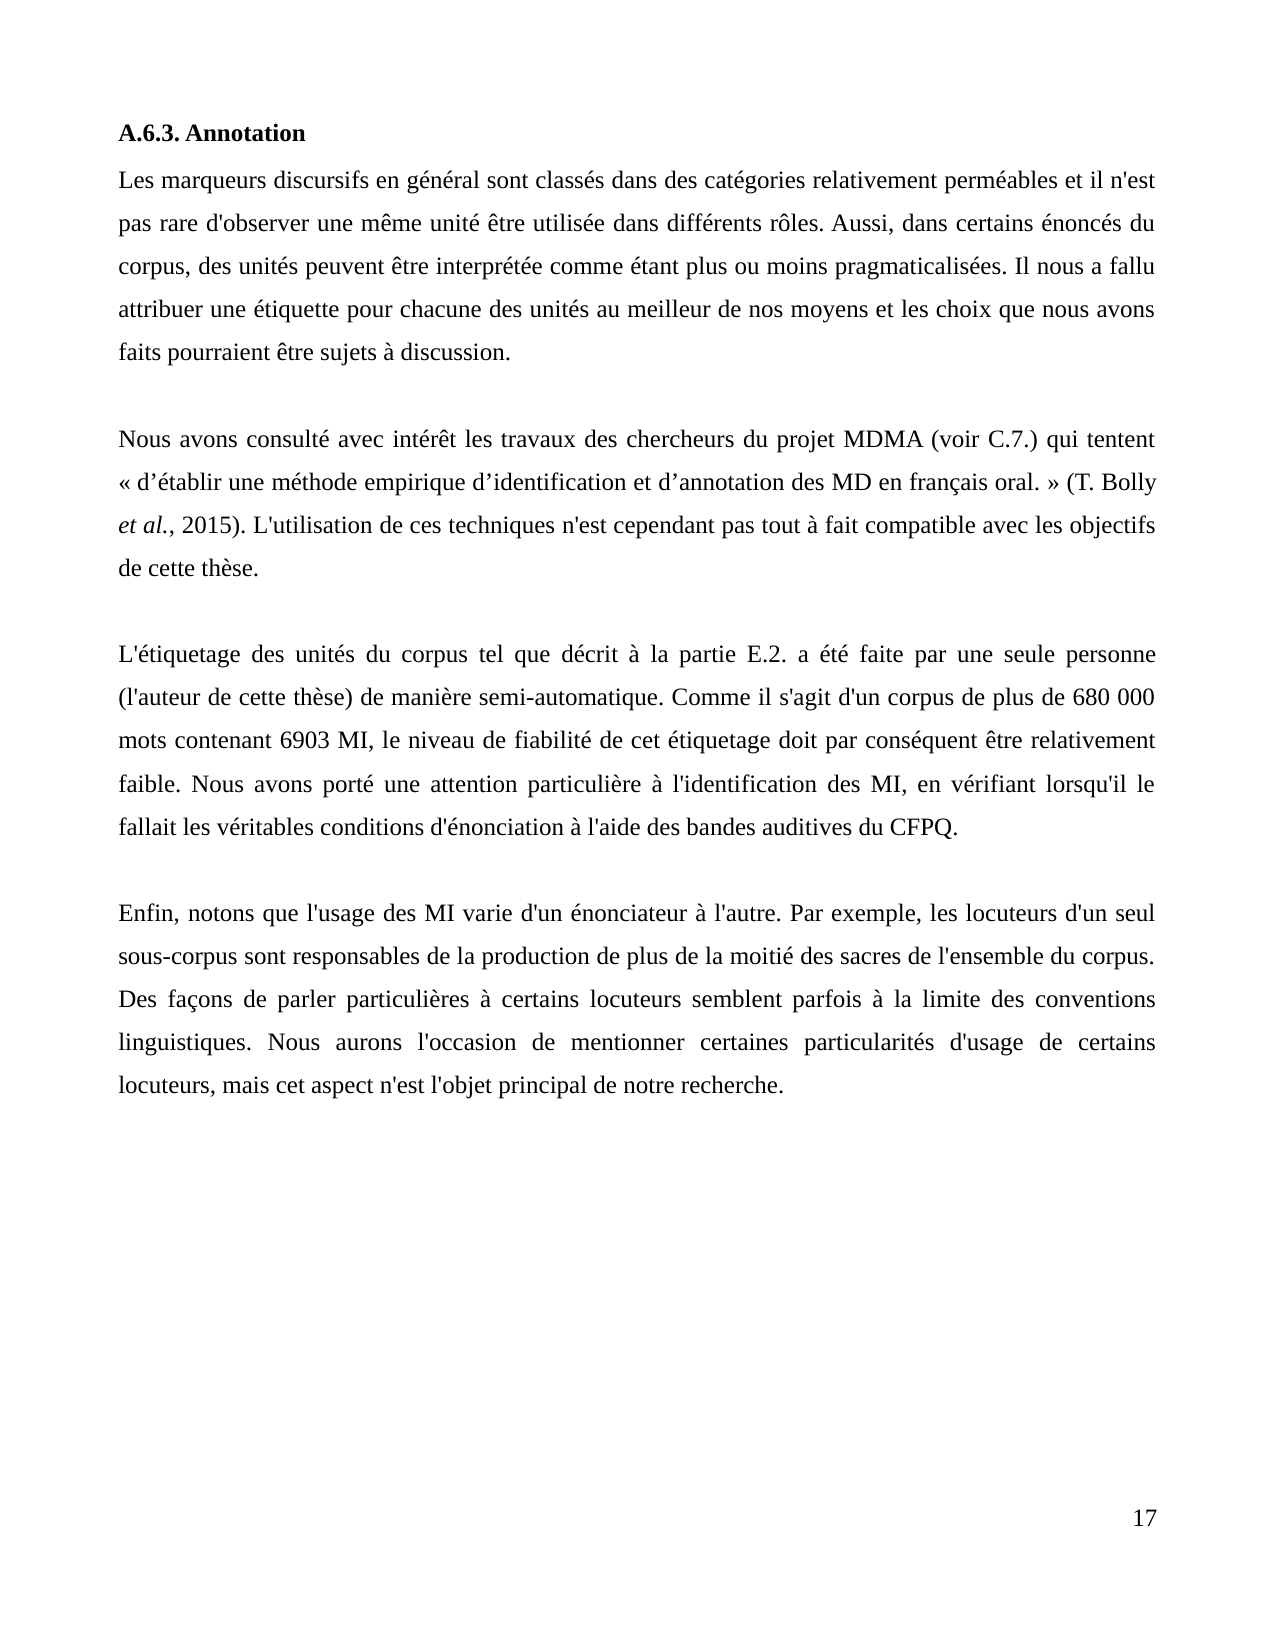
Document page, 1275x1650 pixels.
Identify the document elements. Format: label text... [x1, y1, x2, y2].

text Nous avons consulté avec intérêt les travaux des chercheurs du projet MDMA (voir C.7.) qui tentent « d’établir une méthode empirique d’identification et d’annotation des MD en français oral. » (T. Bolly et al., 2015). L'utilisation de ces techniques n'est cependant pas tout à fait compatible avec les objectifs de cette thèse. [118, 424, 1157, 582]
text Les marqueurs discursifs en général sont classés dans des catégories relativement perméables et il n'est pas rare d'observer une même unité être utilisée dans différents rôles. Aussi, dans certains énoncés du corpus, des unités peuvent être interprétée comme étant plus ou moins pragmaticalisées. Il nous a fallu attribuer une étiquette pour chacune des unités au meilleur de nos moyens et les choix que nous avons faits pourraient être sujets à discussion. [118, 165, 1157, 366]
subtitle A.6.3. Annotation [118, 118, 1157, 147]
text Enfin, notons que l'usage des MI varie d'un énonciateur à l'autre. Par exemple, les locuteurs d'un seul sous-corpus sont responsables de la production de plus de la moitié des sacres de l'ensemble du corpus. Des façons de parler particulières à certains locuteurs semblent parfois à la limite des conventions linguistiques. Nous aurons l'occasion de mentionner certaines particularités d'usage de certains locuteurs, mais cet aspect n'est l'objet principal de notre recherche. [118, 898, 1157, 1099]
text L'étiquetage des unités du corpus tel que décrit à la partie E.2. a été faite par une seule personne (l'auteur de cette thèse) de manière semi-automatique. Comme il s'agit d'un corpus de plus de 680 000 mots contenant 6903 MI, le niveau de fiabilité de cet étiquetage doit par conséquent être relativement faible. Nous avons porté une attention particulière à l'identification des MI, en vérifiant lorsqu'il le fallait les véritables conditions d'énonciation à l'aide des bandes auditives du CFPQ. [118, 639, 1157, 841]
